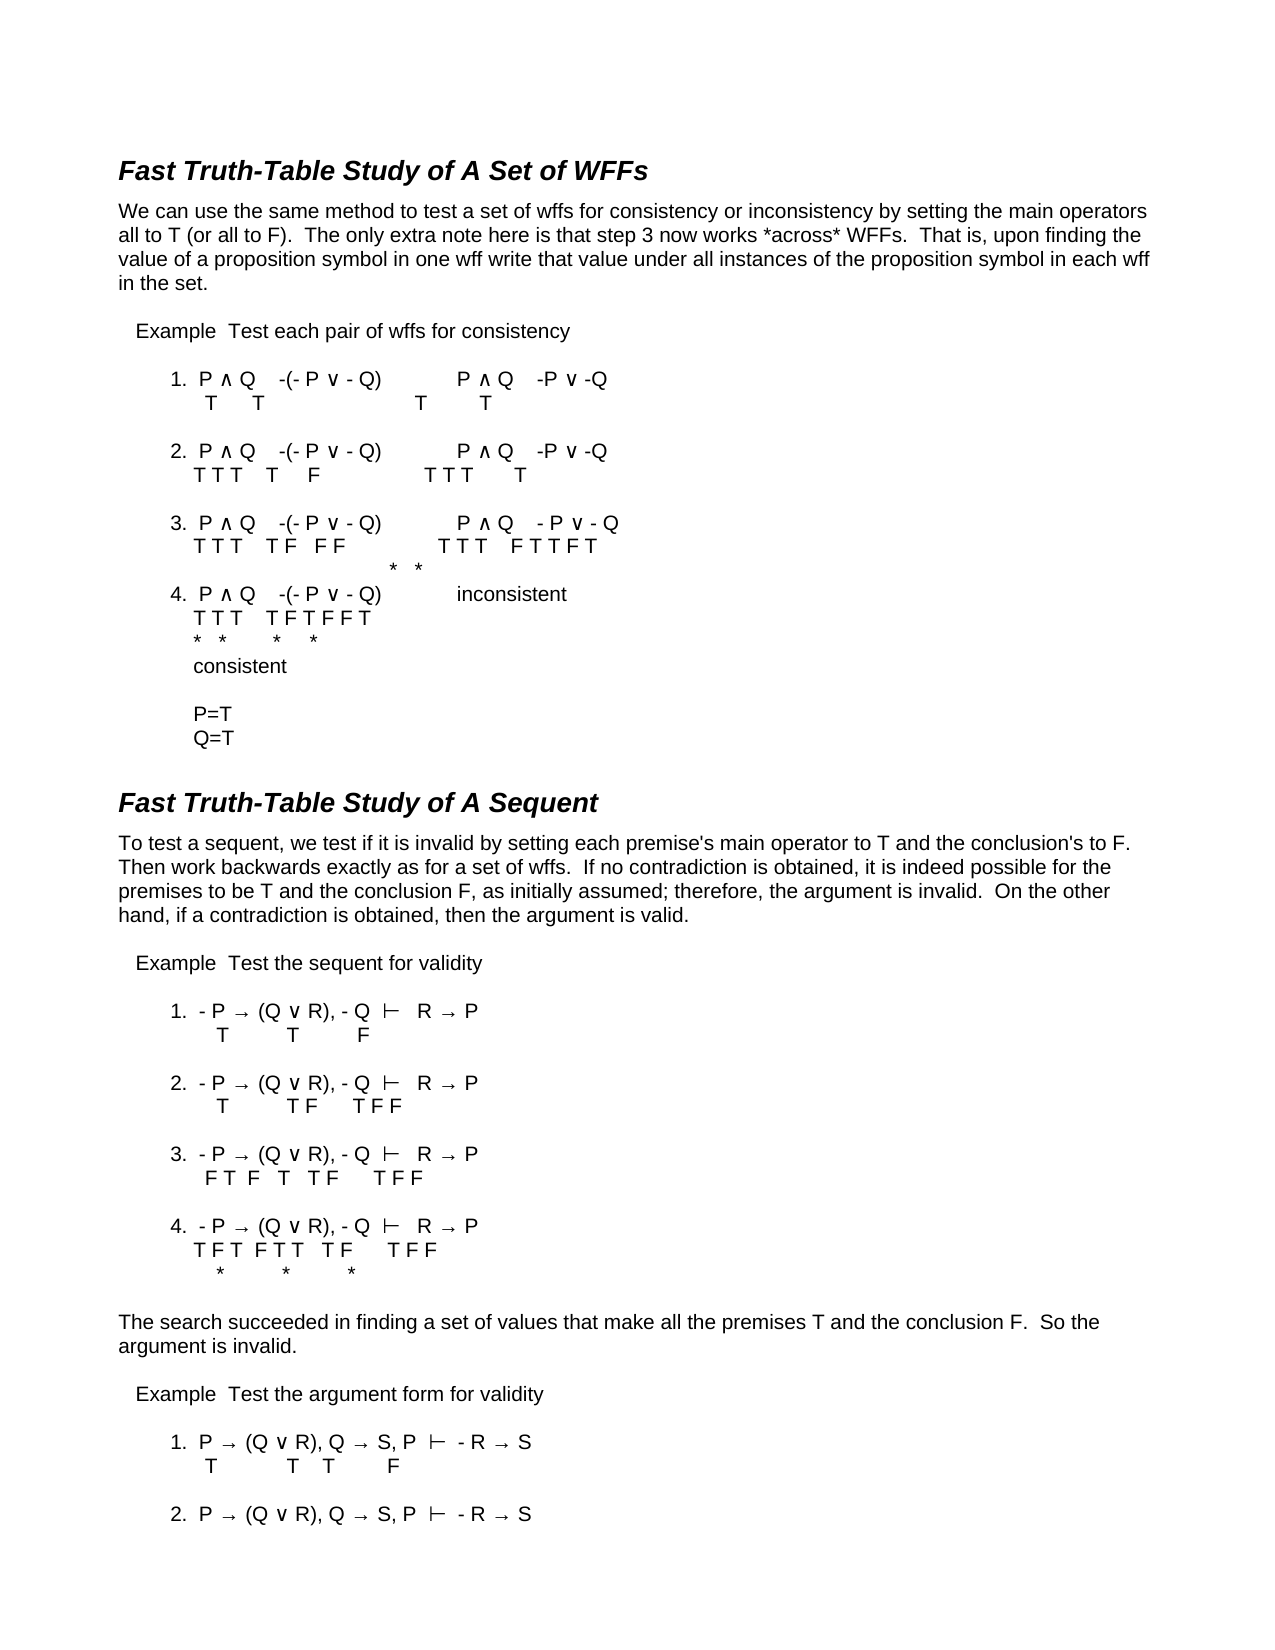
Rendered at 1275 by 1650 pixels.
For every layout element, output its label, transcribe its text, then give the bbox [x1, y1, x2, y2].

text 2. P → (Q ∨ R), Q → S, P ⊢ - R → S [118, 1502, 1157, 1526]
text 1. - P → (Q ∨ R), - Q ⊢ R → P [118, 998, 1157, 1022]
text 4. - P → (Q ∨ R), - Q ⊢ R → P [118, 1214, 1157, 1238]
text T T F [118, 1022, 1157, 1046]
text 3. - P → (Q ∨ R), - Q ⊢ R → P [118, 1142, 1157, 1166]
text F T F T T F T F F [118, 1166, 1157, 1190]
text T F T F T T T F T F F [118, 1238, 1157, 1262]
text * * [118, 558, 1157, 582]
text * * * [118, 1262, 1157, 1286]
text To test a sequent, we test if it is invalid by setting each premise's main operator to T and the conclusion's to F. Then work backwards exactly as for a set of wffs. If no contradiction is obtained, it is indeed possible for the premises to be T and the conclusion F, as initially assumed; therefore, the argument is invalid. On the other hand, if a contradiction is obtained, then the argument is valid. [118, 831, 1157, 927]
text T T T T F T F F T [118, 606, 1157, 630]
subtitle Fast Truth-Table Study of A Set of WFFs [118, 154, 1157, 186]
text Example Test the argument form for validity [118, 1382, 1157, 1406]
text 4. P ∧ Q -(- P ∨ - Q) inconsistent [118, 582, 1157, 606]
text T T T T [118, 391, 1157, 414]
text We can use the same method to test a set of wffs for consistency or inconsistency by setting the main operators all to T (or all to F). The only extra note here is that step 3 now works *across* WFFs. That is, upon finding the value of a proposition symbol in one wff write that value under all instances of the proposition symbol in each wff in the set. [118, 199, 1157, 295]
text 3. P ∧ Q -(- P ∨ - Q) P ∧ Q - P ∨ - Q [118, 510, 1157, 534]
text 2. - P → (Q ∨ R), - Q ⊢ R → P [118, 1070, 1157, 1094]
text consistent [118, 654, 1157, 678]
text 1. P → (Q ∨ R), Q → S, P ⊢ - R → S [118, 1430, 1157, 1454]
text 2. P ∧ Q -(- P ∨ - Q) P ∧ Q -P ∨ -Q [118, 438, 1157, 462]
text Q=T [118, 726, 1157, 750]
text Example Test each pair of wffs for consistency [118, 319, 1157, 343]
text T T F T F F [118, 1094, 1157, 1118]
text T T T T F F F T T T F T T F T [118, 534, 1157, 558]
text 1. P ∧ Q -(- P ∨ - Q) P ∧ Q -P ∨ -Q [118, 367, 1157, 391]
text P=T [118, 702, 1157, 726]
text T T T T F T T T T [118, 462, 1157, 486]
text Example Test the sequent for validity [118, 951, 1157, 974]
subtitle Fast Truth-Table Study of A Sequent [118, 786, 1157, 818]
text The search succeeded in finding a set of values that make all the premises T and the conclusion F. So the argument is invalid. [118, 1310, 1157, 1358]
text T T T F [118, 1454, 1157, 1478]
text * * * * [118, 630, 1157, 654]
